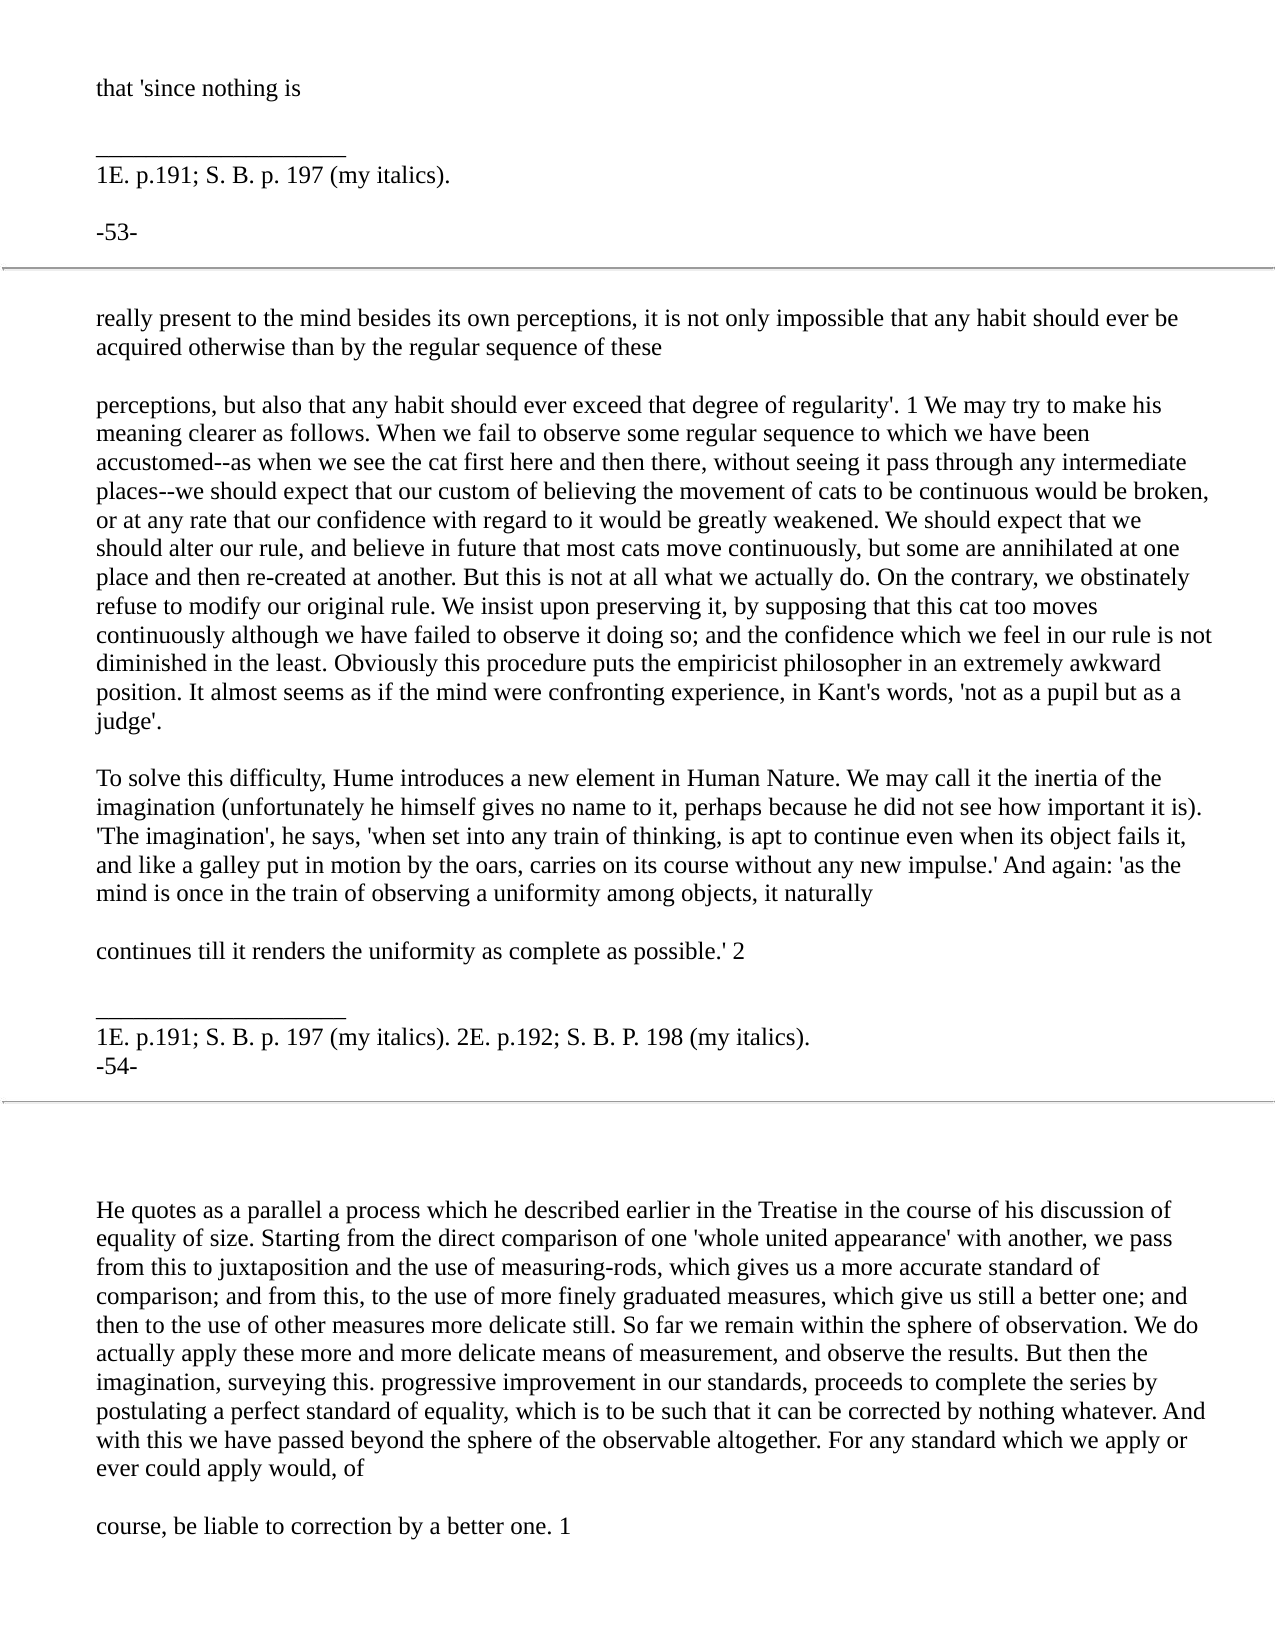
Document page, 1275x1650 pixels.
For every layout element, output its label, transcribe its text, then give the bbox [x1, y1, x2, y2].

text -54- [96, 1051, 1212, 1080]
text perceptions, but also that any habit should ever exceed that degree of regularity'. 1 We may try to make his meaning clearer as follows. When we fail to observe some regular sequence to which we have been accustomed--as when we see the cat first here and then there, without seeing it pass through any intermediate places--we should expect that our custom of believing the movement of cats to be continuous would be broken, or at any rate that our confidence with regard to it would be greatly weakened. We should expect that we should alter our rule, and believe in future that most cats move continuously, but some are annihilated at one place and then re-created at another. But this is not at all what we actually do. On the contrary, we obstinately refuse to modify our original rule. We insist upon preserving it, by supposing that this cat too moves continuously although we have failed to observe it doing so; and the confidence which we feel in our rule is not diminished in the least. Obviously this procedure puts the empiricist philosopher in an extremely awkward position. It almost seems as if the mind were confronting experience, in Kant's words, 'not as a pupil but as a judge'. [96, 390, 1212, 735]
text 1E. p.191; S. B. p. 197 (my italics). [96, 160, 1212, 188]
text ____________________ [96, 131, 1212, 160]
text course, be liable to correction by a better one. 1 [96, 1511, 1212, 1540]
picture [0, 263, 1275, 273]
text -53- [96, 217, 1212, 246]
text ____________________ [96, 993, 1212, 1022]
text 1E. p.191; S. B. p. 197 (my italics). 2E. p.192; S. B. P. 198 (my italics). [96, 1022, 1212, 1051]
text To solve this difficulty, Hume introduces a new element in Human Nature. We may call it the inertia of the imagination (unfortunately he himself gives no name to it, perhaps because he did not see how important it is). 'The imagination', he says, 'when set into any train of thinking, is apt to continue even when its object fails it, and like a galley put in motion by the oars, carries on its course without any new impulse.' And again: 'as the mind is once in the train of observing a uniformity among objects, it naturally [96, 763, 1212, 907]
text really present to the mind besides its own perceptions, it is not only impossible that any habit should ever be acquired otherwise than by the regular sequence of these [96, 303, 1212, 361]
text He quotes as a parallel a process which he described earlier in the Treatise in the course of his discussion of equality of size. Starting from the direct comparison of one 'whole united appearance' with another, we pass from this to juxtaposition and the use of measuring-rods, which gives us a more accurate standard of comparison; and from this, to the use of more finely graduated measures, which give us still a better one; and then to the use of other measures more delicate still. So far we remain within the sphere of observation. We do actually apply these more and more delicate means of measurement, and observe the results. But then the imagination, surveying this. progressive improvement in our standards, proceeds to complete the series by postulating a perfect standard of equality, which is to be such that it can be corrected by nothing whatever. And with this we have passed beyond the sphere of the observable altogether. For any standard which we apply or ever could apply would, of [96, 1195, 1212, 1482]
text continues till it renders the uniformity as complete as possible.' 2 [96, 936, 1212, 965]
text that 'since nothing is [96, 73, 1212, 102]
picture [0, 1097, 1275, 1106]
